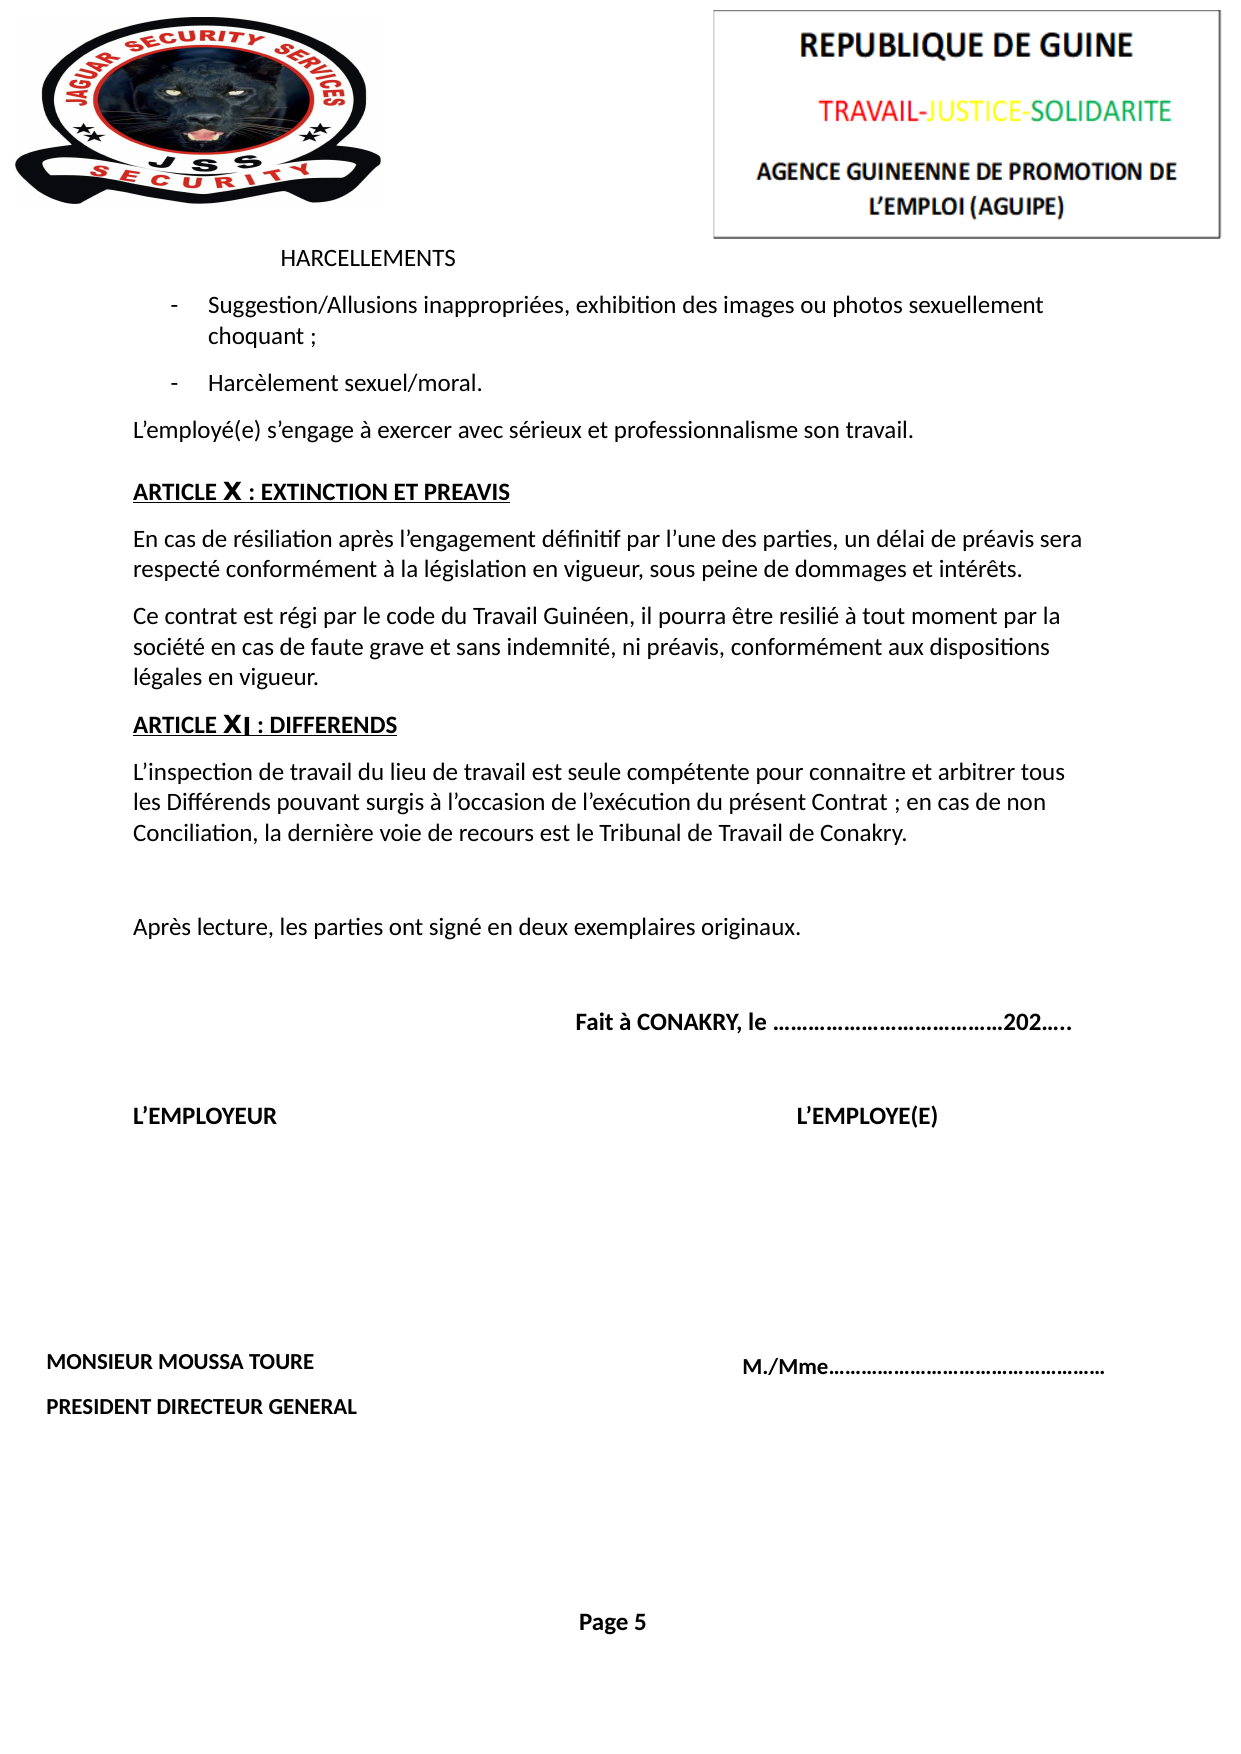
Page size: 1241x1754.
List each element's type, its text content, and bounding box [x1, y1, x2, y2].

text HARCELLEMENTS [280, 124, 1092, 273]
list Suggestion/Allusions inappropriées, exhibition des images ou photos sexuellement choquant ; [170, 290, 1092, 351]
text M./Mme…………………………………………… [742, 1352, 1165, 1380]
text MONSIEUR MOUSSA TOURE [46, 1347, 535, 1375]
list Harcèlement sexuel/moral. [170, 367, 1092, 398]
text PRESIDENT DIRECTEUR GENERAL [46, 1392, 535, 1420]
